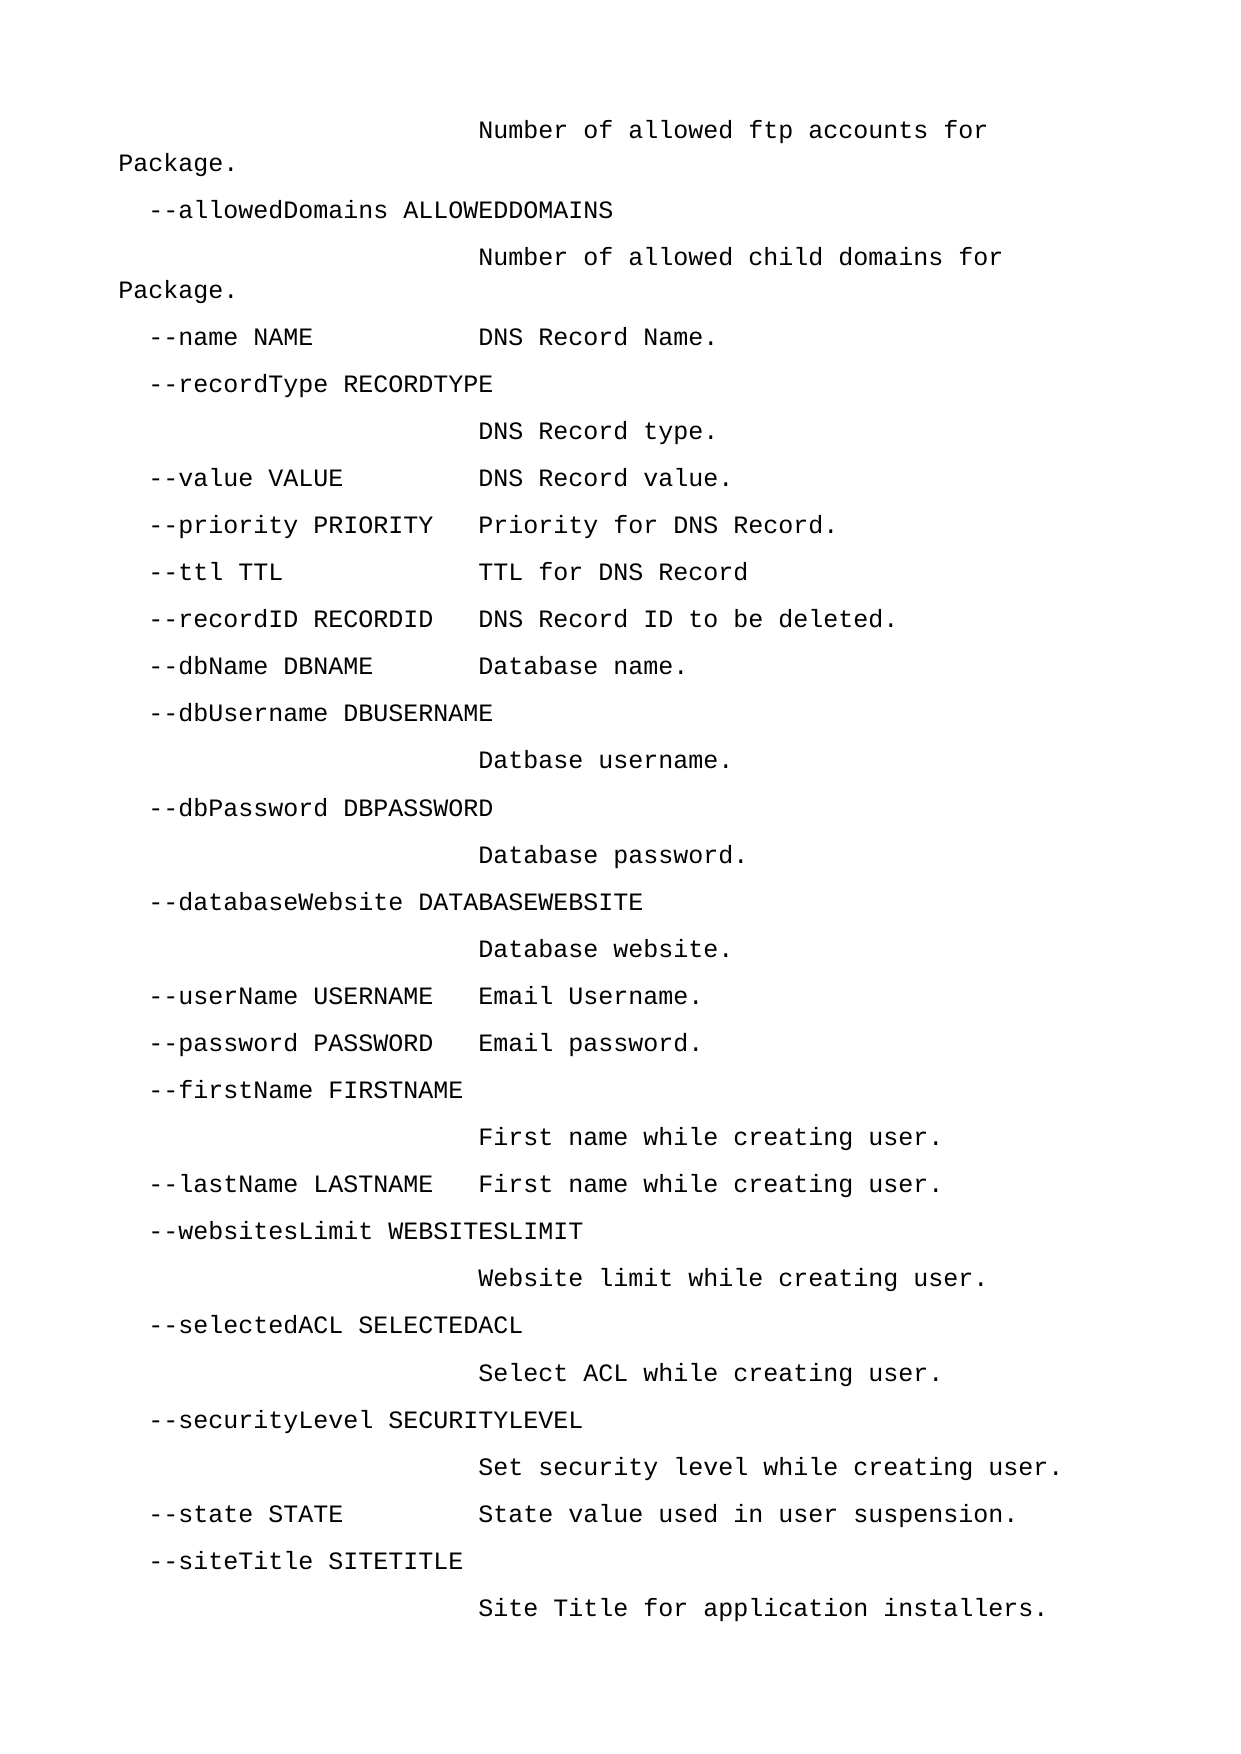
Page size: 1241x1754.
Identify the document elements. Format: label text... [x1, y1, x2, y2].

text --recordID RECORDID DNS Record ID to be deleted. [118, 607, 1122, 635]
text DNS Record type. [118, 418, 1122, 447]
text Website limit while creating user. [118, 1266, 1122, 1294]
text Datbase username. [118, 748, 1122, 776]
text Site Title for application installers. [118, 1596, 1122, 1624]
text --securityLevel SECURITYLEVEL [118, 1407, 1122, 1436]
text --firstName FIRSTNAME [118, 1078, 1122, 1106]
text --allowedDomains ALLOWEDDOMAINS [118, 198, 1122, 226]
text --priority PRIORITY Priority for DNS Record. [118, 513, 1122, 541]
text --dbUsername DBUSERNAME [118, 701, 1122, 729]
text --websitesLimit WEBSITESLIMIT [118, 1219, 1122, 1247]
text --selectedACL SELECTEDACL [118, 1313, 1122, 1341]
text Select ACL while creating user. [118, 1360, 1122, 1388]
text --userName USERNAME Email Username. [118, 983, 1122, 1012]
text First name while creating user. [118, 1125, 1122, 1153]
text --value VALUE DNS Record value. [118, 466, 1122, 494]
text --password PASSWORD Email password. [118, 1031, 1122, 1059]
text Database password. [118, 842, 1122, 871]
text --state STATE State value used in user suspension. [118, 1501, 1122, 1530]
text Set security level while creating user. [118, 1454, 1122, 1483]
text Number of allowed child domains for Package. [118, 245, 1122, 306]
text Database website. [118, 936, 1122, 965]
text --databaseWebsite DATABASEWEBSITE [118, 889, 1122, 918]
text --name NAME DNS Record Name. [118, 324, 1122, 353]
text --dbName DBNAME Database name. [118, 654, 1122, 682]
text --siteTitle SITETITLE [118, 1548, 1122, 1577]
text --ttl TTL TTL for DNS Record [118, 560, 1122, 588]
text --lastName LASTNAME First name while creating user. [118, 1172, 1122, 1200]
text Number of allowed ftp accounts for Package. [118, 118, 1122, 179]
text --dbPassword DBPASSWORD [118, 795, 1122, 823]
text --recordType RECORDTYPE [118, 371, 1122, 400]
